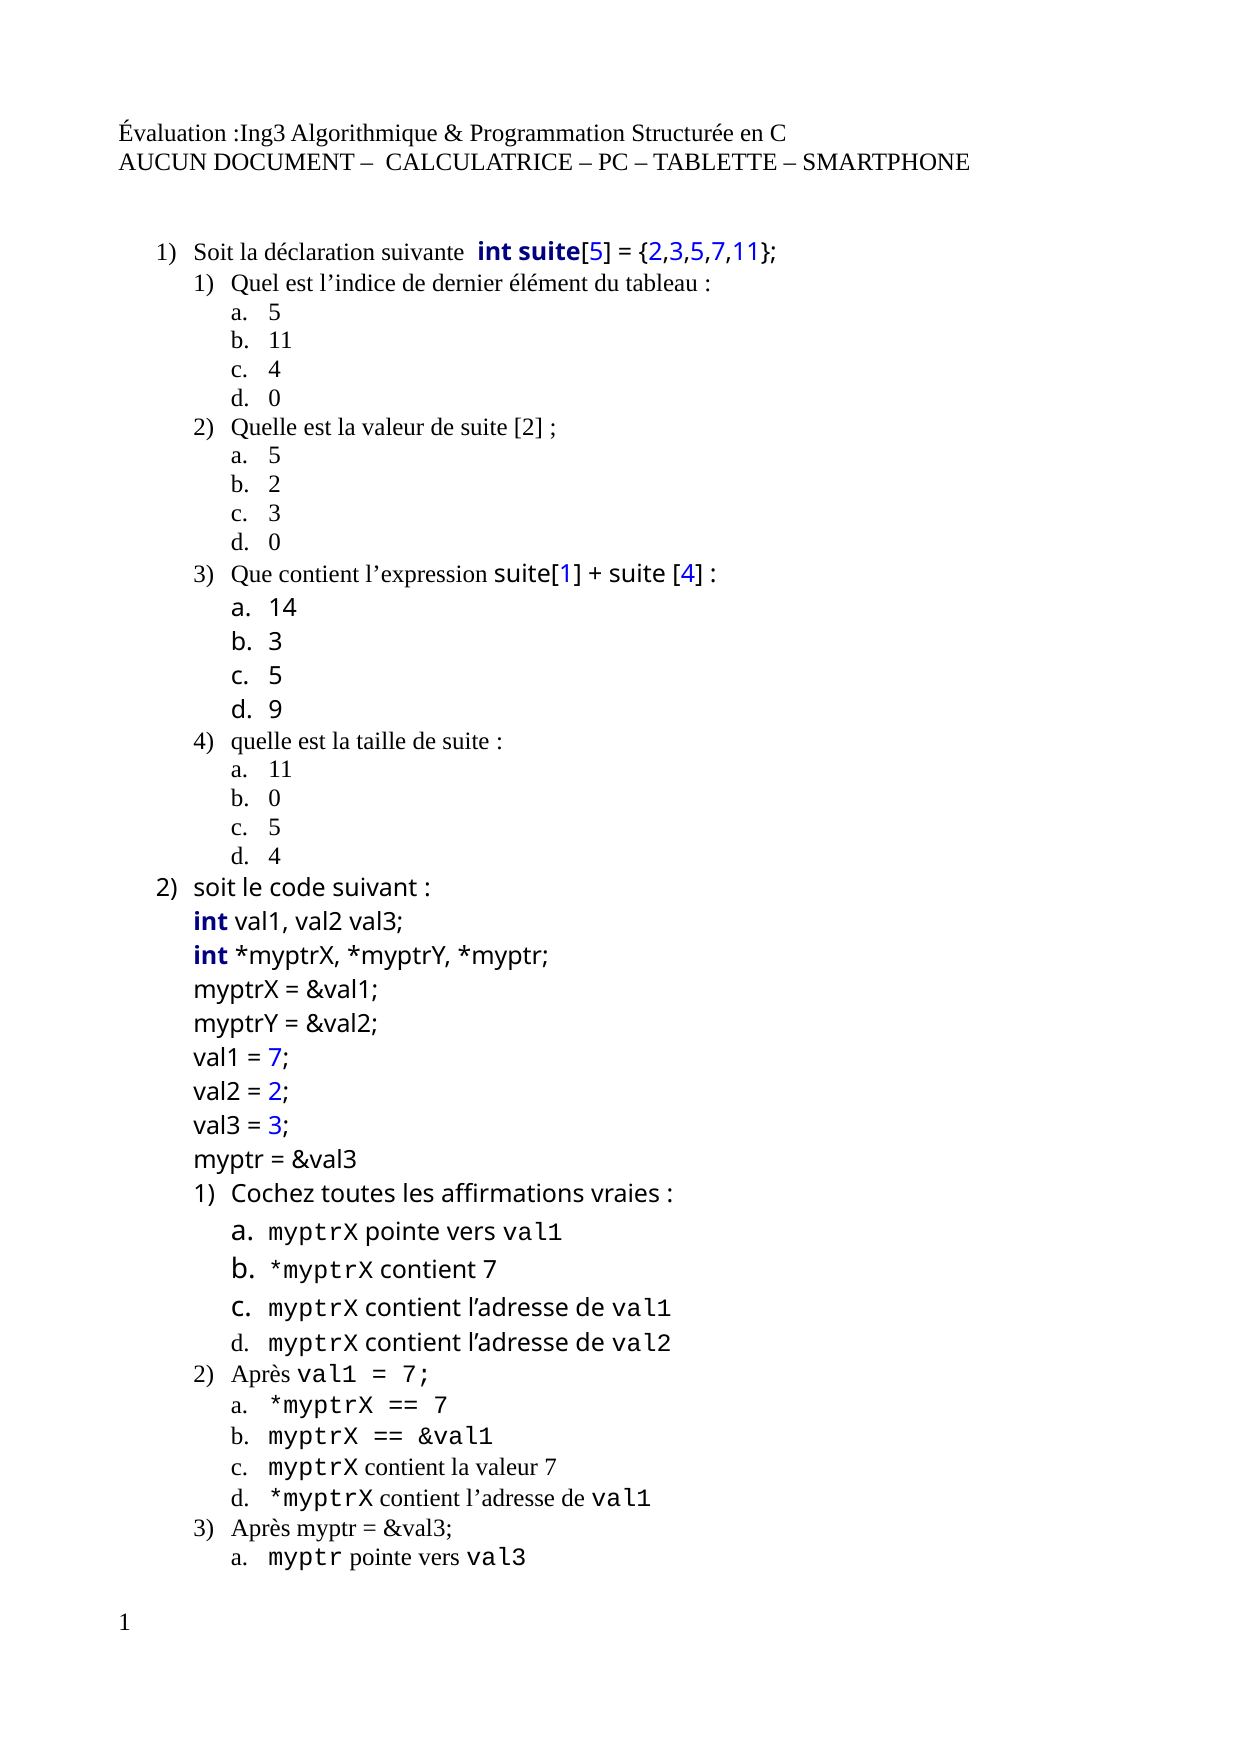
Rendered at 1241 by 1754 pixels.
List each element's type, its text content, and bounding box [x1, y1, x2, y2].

list 0 [231, 783, 1122, 812]
list 11 [231, 754, 1122, 783]
list 5 [231, 297, 1122, 325]
list Quelle est la valeur de suite [2] ; [193, 412, 1122, 440]
list 11 [231, 325, 1122, 354]
list *myptrX == 7 [231, 1390, 1122, 1421]
list 0 [231, 383, 1122, 412]
list 2 [231, 469, 1122, 498]
list quelle est la taille de suite : [193, 726, 1122, 754]
list myptrX contient l’adresse de val2 [231, 1325, 1122, 1359]
list Que contient l’expression suite[1] + suite [4] : [193, 555, 1122, 589]
list *myptrX contient l’adresse de val1 [231, 1483, 1122, 1513]
list int val1, val2 val3; int *myptrX, *myptrY, *myptr; myptrX = &val1; myptrY = &val2; val1 = 7; val2 = 2; val3 = 3; myptr = &val3 [156, 903, 1122, 1176]
list myptr pointe vers val3 [231, 1542, 1122, 1573]
list 5 [231, 812, 1122, 841]
list myptrX == &val1 [231, 1421, 1122, 1452]
list myptrX contient la valeur 7 [231, 1452, 1122, 1483]
list Quel est l’indice de dernier élément du tableau : [193, 268, 1122, 297]
list 14 [231, 589, 1122, 623]
list Soit la déclaration suivante int suite[5] = {2,3,5,7,11}; [156, 234, 1122, 268]
list soit le code suivant : [156, 869, 1122, 903]
list 4 [231, 841, 1122, 869]
list Cochez toutes les affirmations vraies : [193, 1176, 1122, 1210]
list *myptrX contient 7 [231, 1248, 1122, 1287]
list Après val1 = 7; [193, 1359, 1122, 1390]
list 5 [231, 658, 1122, 692]
list 9 [231, 692, 1122, 726]
list myptrX pointe vers val1 [231, 1210, 1122, 1248]
list 3 [231, 498, 1122, 527]
list 4 [231, 354, 1122, 383]
list 3 [231, 623, 1122, 658]
list 5 [231, 440, 1122, 469]
list 0 [231, 527, 1122, 555]
list Après myptr = &val3; [193, 1513, 1122, 1542]
list myptrX contient l’adresse de val1 [231, 1287, 1122, 1325]
